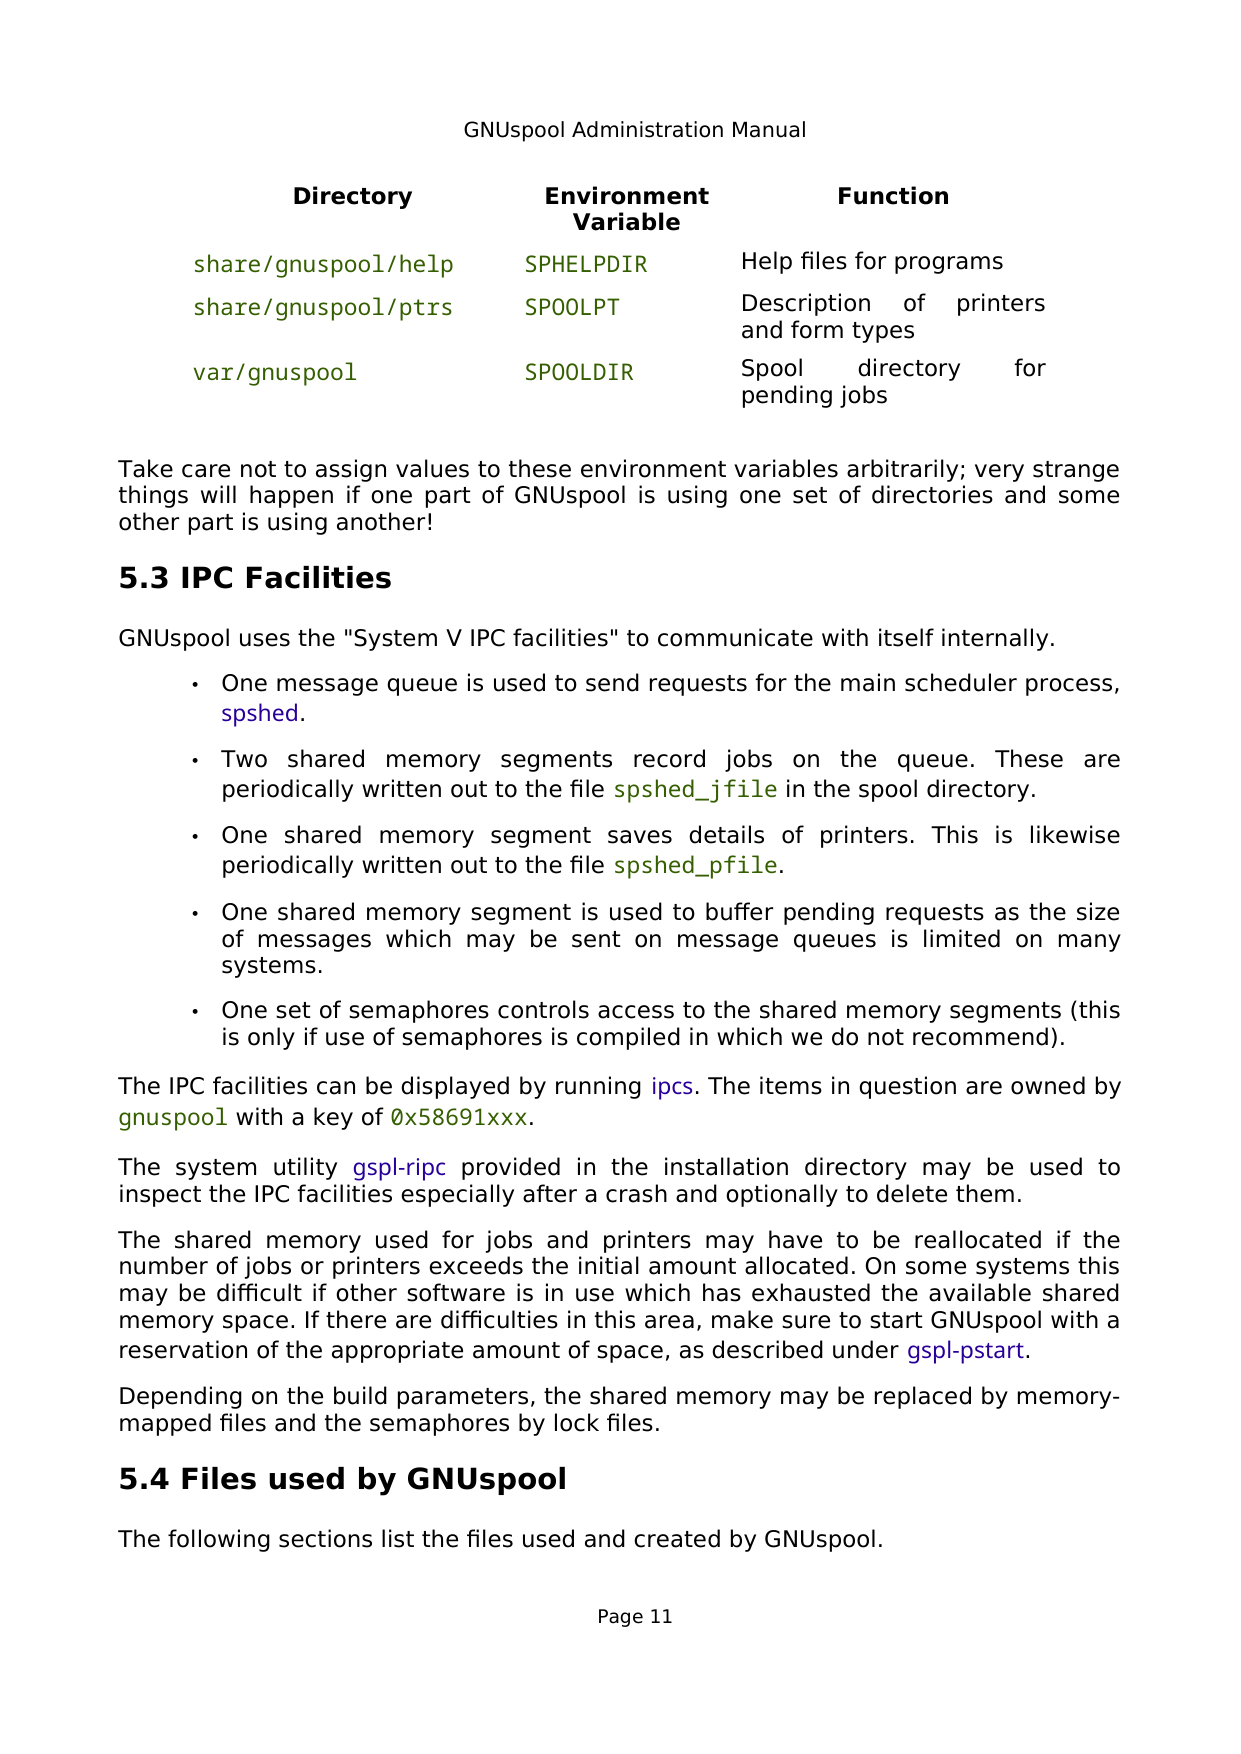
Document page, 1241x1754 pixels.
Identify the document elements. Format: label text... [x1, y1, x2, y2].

table_cell share/gnuspool/help [187, 242, 518, 285]
table_cell Spool directory for pending jobs [735, 350, 1052, 415]
table_header Directory [187, 177, 518, 242]
subtitle Files used by GNUspool [118, 1462, 1123, 1496]
subtitle IPC Facilities [118, 561, 1123, 595]
table_header Environment Variable [518, 177, 735, 242]
text The shared memory used for jobs and printers may have to be reallocated if the number of jobs or printers exceeds the initial amount allocated. On some systems this may be difficult if other software is in use which has exhausted the available shared memory space. If there are difficulties in this area, make sure to start GNUspool with a reservation of the appropriate amount of space, as described under gspl-pstart. [118, 1227, 1123, 1365]
table_cell SPOOLDIR [518, 350, 735, 415]
list One shared memory segment is used to buffer pending requests as the size of messages which may be sent on message queues is limited on many systems. [192, 899, 1123, 979]
table_cell share/gnuspool/ptrs [187, 285, 518, 350]
text The system utility gspl-ripc provided in the installation directory may be used to inspect the IPC facilities especially after a crash and optionally to delete them. [118, 1150, 1123, 1208]
text Depending on the build parameters, the shared memory may be replaced by memory-mapped files and the semaphores by lock files. [118, 1383, 1123, 1437]
text The following sections list the files used and created by GNUspool. [118, 1526, 1123, 1552]
text Take care not to assign values to these environment variables arbitrarily; very strange things will happen if one part of GNUspool is using one set of directories and some other part is using another! [118, 456, 1123, 536]
table_cell Description of printers and form types [735, 285, 1052, 350]
text GNUspool uses the "System V IPC facilities" to communicate with itself internally. [118, 625, 1123, 652]
table_cell SPHELPDIR [518, 242, 735, 285]
table_header Function [735, 177, 1052, 242]
table_cell Help files for programs [735, 242, 1052, 285]
list Two shared memory segments record jobs on the queue. These are periodically written out to the file spshed_jfile in the spool directory. [192, 746, 1123, 804]
list One shared memory segment saves details of printers. This is likewise periodically written out to the file spshed_pfile. [192, 823, 1123, 881]
text The IPC facilities can be displayed by running ipcs. The items in question are owned by gnuspool with a key of 0x58691xxx. [118, 1069, 1123, 1132]
list One set of semaphores controls access to the shared memory segments (this is only if use of semaphores is compiled in which we do not recommend). [192, 998, 1123, 1051]
table_cell var/gnuspool [187, 350, 518, 415]
list One message queue is used to send requests for the main scheduler process, spshed. [192, 670, 1123, 728]
table_cell SPOOLPT [518, 285, 735, 350]
